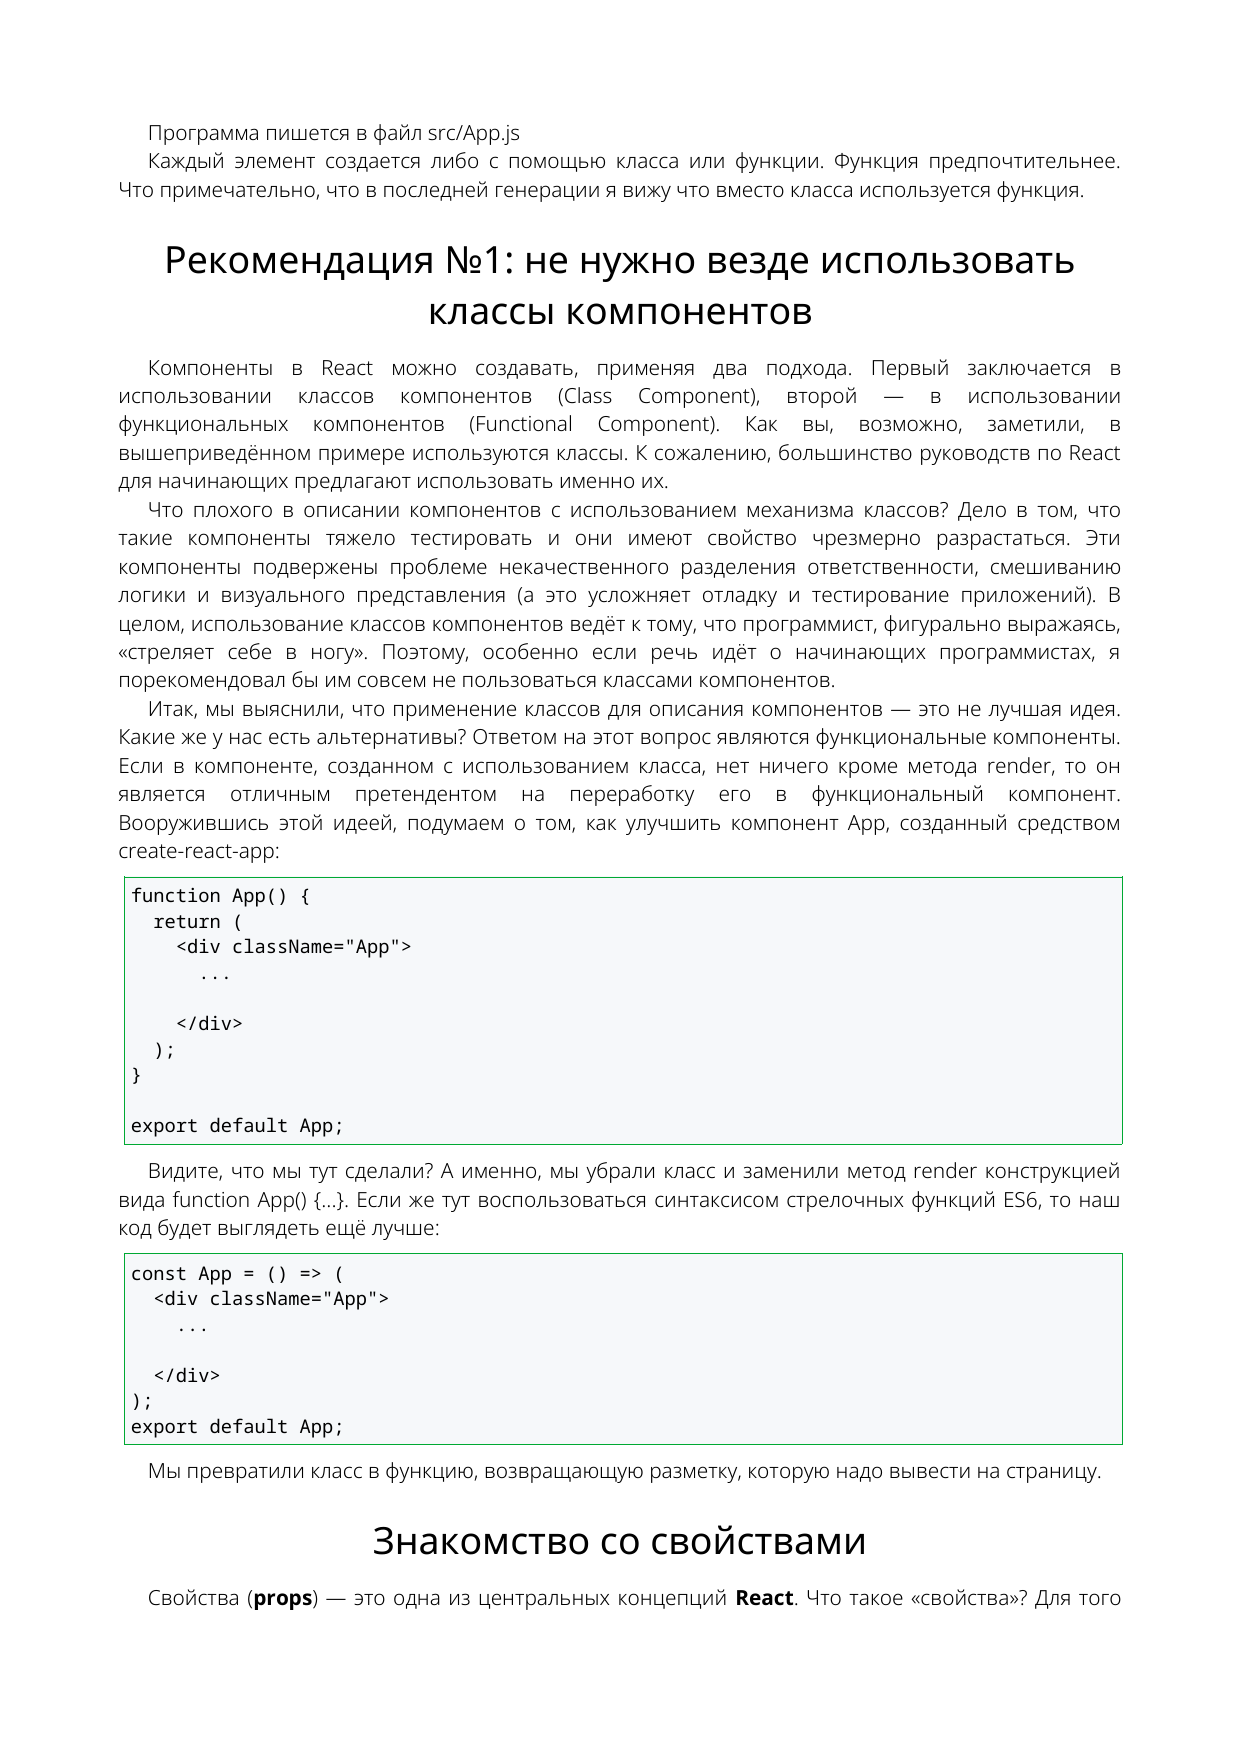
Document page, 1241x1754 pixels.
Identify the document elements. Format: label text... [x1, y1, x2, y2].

text </div> [125, 1355, 1122, 1381]
text ... [125, 953, 1122, 978]
text Мы превратили класс в функцию, возвращающую разметку, которую надо вывести на страницу. [118, 1457, 1122, 1485]
text return ( [125, 902, 1122, 927]
text const App = () => ( [125, 1254, 1122, 1279]
text Компоненты в React можно создавать, применяя два подхода. Первый заключается в использовании классов компонентов (Class Component), второй — в использовании функциональных компонентов (Functional Component). Как вы, возможно, заметили, в вышеприведённом примере используются классы. К сожалению, большинство руководств по React для начинающих предлагают использовать именно их. [118, 353, 1122, 495]
text ); [125, 1029, 1122, 1055]
text Каждый элемент создается либо с помощью класса или функции. Функция предпочтительнее. Что примечательно, что в последней генерации я вижу что вместо класса используется функция. [118, 147, 1122, 203]
text <div className="App"> [125, 927, 1122, 953]
text ... [125, 1304, 1122, 1330]
text Что плохого в описании компонентов с использованием механизма классов? Дело в том, что такие компоненты тяжело тестировать и они имеют свойство чрезмерно разрастаться. Эти компоненты подвержены проблеме некачественного разделения ответственности, смешиванию логики и визуального представления (а это усложняет отладку и тестирование приложений). В целом, использование классов компонентов ведёт к тому, что программист, фигурально выражаясь, «стреляет себе в ногу». Поэтому, особенно если речь идёт о начинающих программистах, я порекомендовал бы им совсем не пользоваться классами компонентов. [118, 495, 1122, 694]
text Свойства (props) — это одна из центральных концепций React. Что такое «свойства»? Для того [118, 1583, 1122, 1612]
text export default App; [125, 1406, 1122, 1444]
text Итак, мы выяснили, что применение классов для описания компонентов — это не лучшая идея. Какие же у нас есть альтернативы? Ответом на этот вопрос являются функциональные компоненты. Если в компоненте, созданном с использованием класса, нет ничего кроме метода render, то он является отличным претендентом на переработку его в функциональный компонент. Вооружившись этой идеей, подумаем о том, как улучшить компонент App, созданный средством create-react-app: [118, 694, 1122, 864]
subtitle Знакомство со свойствами [118, 1514, 1122, 1566]
text Программа пишется в файл src/App.js [118, 118, 1122, 147]
subtitle Рекомендация №1: не нужно везде использовать классы компонентов [118, 233, 1122, 335]
text <div className="App"> [125, 1279, 1122, 1304]
text } [125, 1055, 1122, 1081]
text function App() { [125, 878, 1122, 902]
text Видите, что мы тут сделали? А именно, мы убрали класс и заменили метод render конструкцией вида function App() {...}. Если же тут воспользоваться синтаксисом стрелочных функций ES6, то наш код будет выглядеть ещё лучше: [118, 1156, 1122, 1242]
text export default App; [125, 1106, 1122, 1144]
text </div> [125, 1004, 1122, 1029]
text ); [125, 1381, 1122, 1406]
